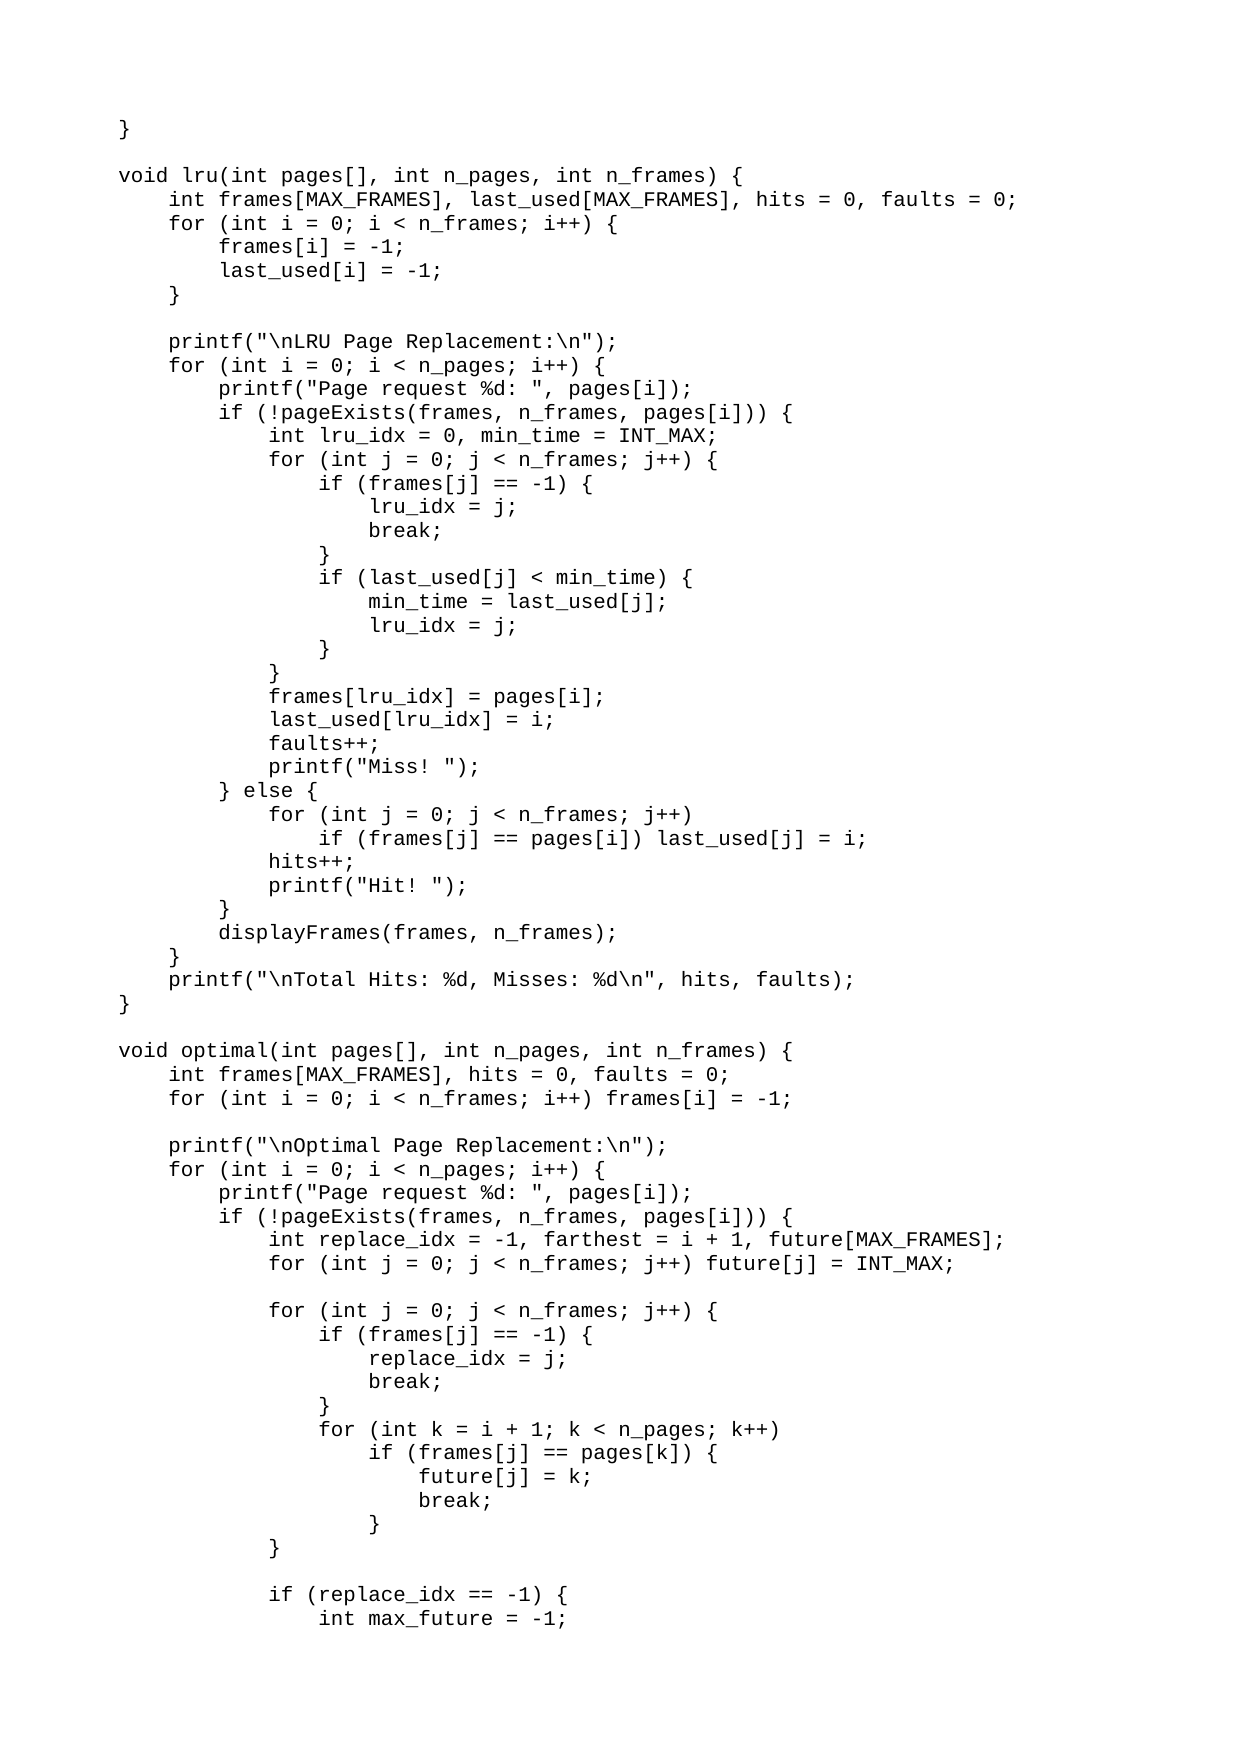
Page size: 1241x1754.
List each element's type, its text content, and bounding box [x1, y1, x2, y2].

text } [118, 638, 1122, 662]
text lru_idx = j; [118, 615, 1122, 638]
text frames[i] = -1; [118, 236, 1122, 260]
text } [118, 898, 1122, 922]
text } [118, 946, 1122, 969]
text int replace_idx = -1, farthest = i + 1, future[MAX_FRAMES]; [118, 1229, 1122, 1253]
text printf("Page request %d: ", pages[i]); [118, 378, 1122, 402]
text for (int i = 0; i < n_frames; i++) frames[i] = -1; [118, 1088, 1122, 1111]
text } [118, 1537, 1122, 1561]
text for (int j = 0; j < n_frames; j++) { [118, 449, 1122, 473]
text frames[lru_idx] = pages[i]; [118, 686, 1122, 709]
text break; [118, 1489, 1122, 1513]
text printf("Hit! "); [118, 875, 1122, 898]
text displayFrames(frames, n_frames); [118, 922, 1122, 946]
text } [118, 1395, 1122, 1419]
text printf("\nOptimal Page Replacement:\n"); [118, 1135, 1122, 1158]
text printf("\nTotal Hits: %d, Misses: %d\n", hits, faults); [118, 969, 1122, 993]
text for (int j = 0; j < n_frames; j++) { [118, 1300, 1122, 1324]
text int lru_idx = 0, min_time = INT_MAX; [118, 426, 1122, 449]
text lru_idx = j; [118, 496, 1122, 520]
text if (frames[j] == -1) { [118, 473, 1122, 496]
text for (int i = 0; i < n_pages; i++) { [118, 354, 1122, 378]
text printf("\nLRU Page Replacement:\n"); [118, 331, 1122, 354]
text hits++; [118, 851, 1122, 875]
text } [118, 993, 1122, 1017]
text if (frames[j] == pages[k]) { [118, 1442, 1122, 1466]
text for (int j = 0; j < n_frames; j++) [118, 804, 1122, 827]
text for (int i = 0; i < n_pages; i++) { [118, 1158, 1122, 1182]
text if (frames[j] == pages[i]) last_used[j] = i; [118, 827, 1122, 851]
text } [118, 544, 1122, 567]
text if (frames[j] == -1) { [118, 1324, 1122, 1348]
text future[j] = k; [118, 1466, 1122, 1489]
text int max_future = -1; [118, 1608, 1122, 1631]
text if (last_used[j] < min_time) { [118, 567, 1122, 591]
text void optimal(int pages[], int n_pages, int n_frames) { [118, 1040, 1122, 1064]
text min_time = last_used[j]; [118, 591, 1122, 615]
text for (int k = i + 1; k < n_pages; k++) [118, 1419, 1122, 1442]
text int frames[MAX_FRAMES], last_used[MAX_FRAMES], hits = 0, faults = 0; [118, 189, 1122, 213]
text } [118, 662, 1122, 686]
text last_used[lru_idx] = i; [118, 709, 1122, 733]
text last_used[i] = -1; [118, 260, 1122, 284]
text for (int j = 0; j < n_frames; j++) future[j] = INT_MAX; [118, 1253, 1122, 1277]
text void lru(int pages[], int n_pages, int n_frames) { [118, 165, 1122, 189]
text faults++; [118, 733, 1122, 757]
text for (int i = 0; i < n_frames; i++) { [118, 213, 1122, 236]
text break; [118, 1371, 1122, 1395]
text if (!pageExists(frames, n_frames, pages[i])) { [118, 402, 1122, 426]
text break; [118, 520, 1122, 544]
text } [118, 118, 1122, 142]
text int frames[MAX_FRAMES], hits = 0, faults = 0; [118, 1064, 1122, 1088]
text replace_idx = j; [118, 1348, 1122, 1371]
text } [118, 284, 1122, 307]
text } [118, 1513, 1122, 1537]
text } else { [118, 780, 1122, 804]
text if (!pageExists(frames, n_frames, pages[i])) { [118, 1206, 1122, 1229]
text if (replace_idx == -1) { [118, 1584, 1122, 1608]
text printf("Page request %d: ", pages[i]); [118, 1182, 1122, 1206]
text printf("Miss! "); [118, 757, 1122, 780]
